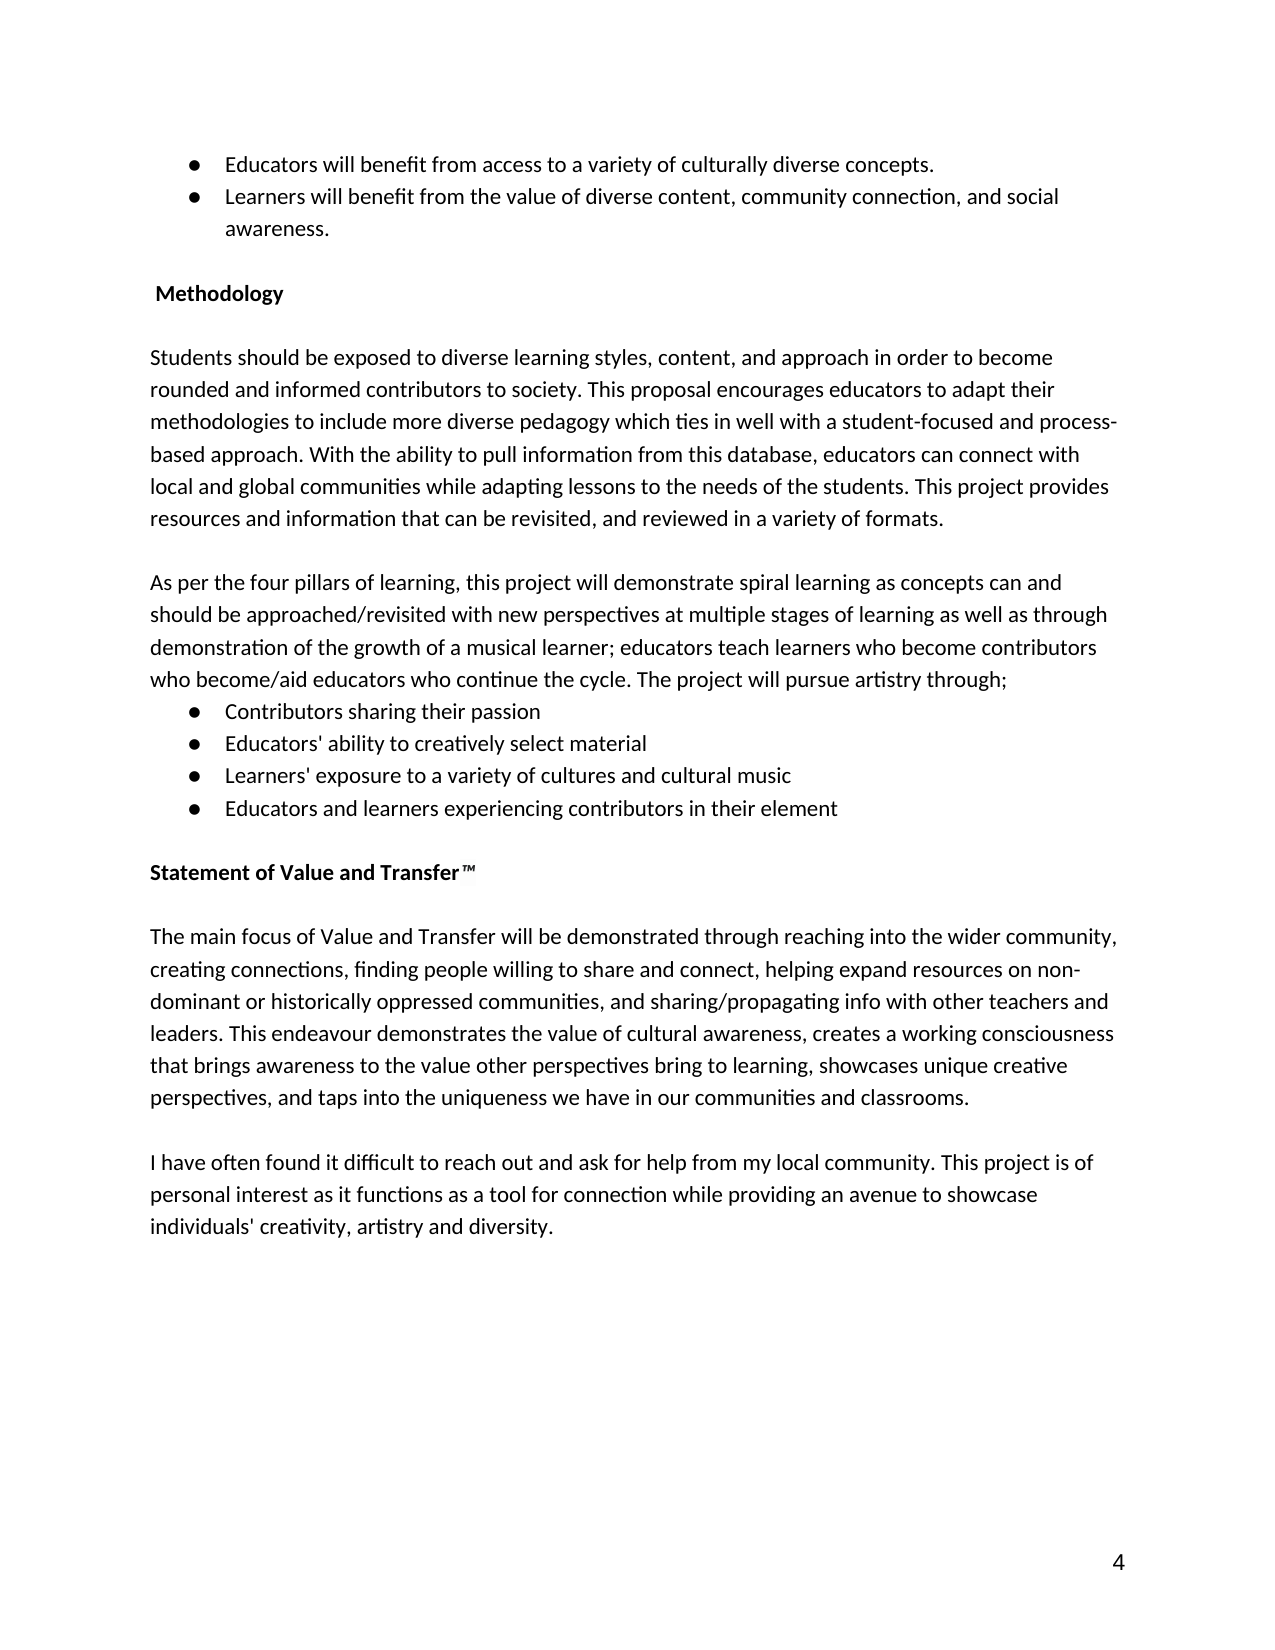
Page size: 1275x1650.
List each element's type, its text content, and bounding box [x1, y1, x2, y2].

text I have often found it difficult to reach out and ask for help from my local community. This project is of personal interest as it functions as a tool for connection while providing an avenue to showcase individuals' creativity, artistry and diversity. [150, 1148, 1125, 1240]
list Educators' ability to creatively select material [187, 729, 1125, 757]
list Learners will benefit from the value of diverse content, community connection, and social awareness. [187, 182, 1125, 242]
list Learners' exposure to a variety of cultures and cultural music [187, 762, 1125, 789]
list Contributors sharing their passion [187, 697, 1125, 725]
text Students should be exposed to diverse learning styles, content, and approach in order to become rounded and informed contributors to society. This proposal encourages educators to adapt their methodologies to include more diverse pedagogy which ties in well with a student-focused and process-based approach. With the ability to pull information from this database, educators can connect with local and global communities while adapting lessons to the needs of the students. This project provides resources and information that can be revisited, and reviewed in a variety of formats. [150, 343, 1125, 532]
text Statement of Value and Transfer™ [150, 858, 1125, 886]
text The main focus of Value and Transfer will be demonstrated through reaching into the wider community, creating connections, finding people willing to share and connect, helping expand resources on non-dominant or historically oppressed communities, and sharing/propagating info with other teachers and leaders. This endeavour demonstrates the value of cultural awareness, creates a working consciousness that brings awareness to the value other perspectives bring to learning, showcases unique creative perspectives, and taps into the uniqueness we have in our communities and classrooms. [150, 922, 1125, 1111]
text As per the four pillars of learning, this project will demonstrate spiral learning as concepts can and should be approached/revisited with new perspectives at multiple stages of learning as well as through demonstration of the growth of a musical learner; educators teach learners who become contributors who become/aid educators who continue the cycle. The project will pursue artistry through; [150, 568, 1125, 693]
list Educators will benefit from access to a variety of culturally diverse concepts. [187, 150, 1125, 178]
list Educators and learners experiencing contributors in their element [187, 794, 1125, 822]
text Methodology [150, 279, 1125, 307]
